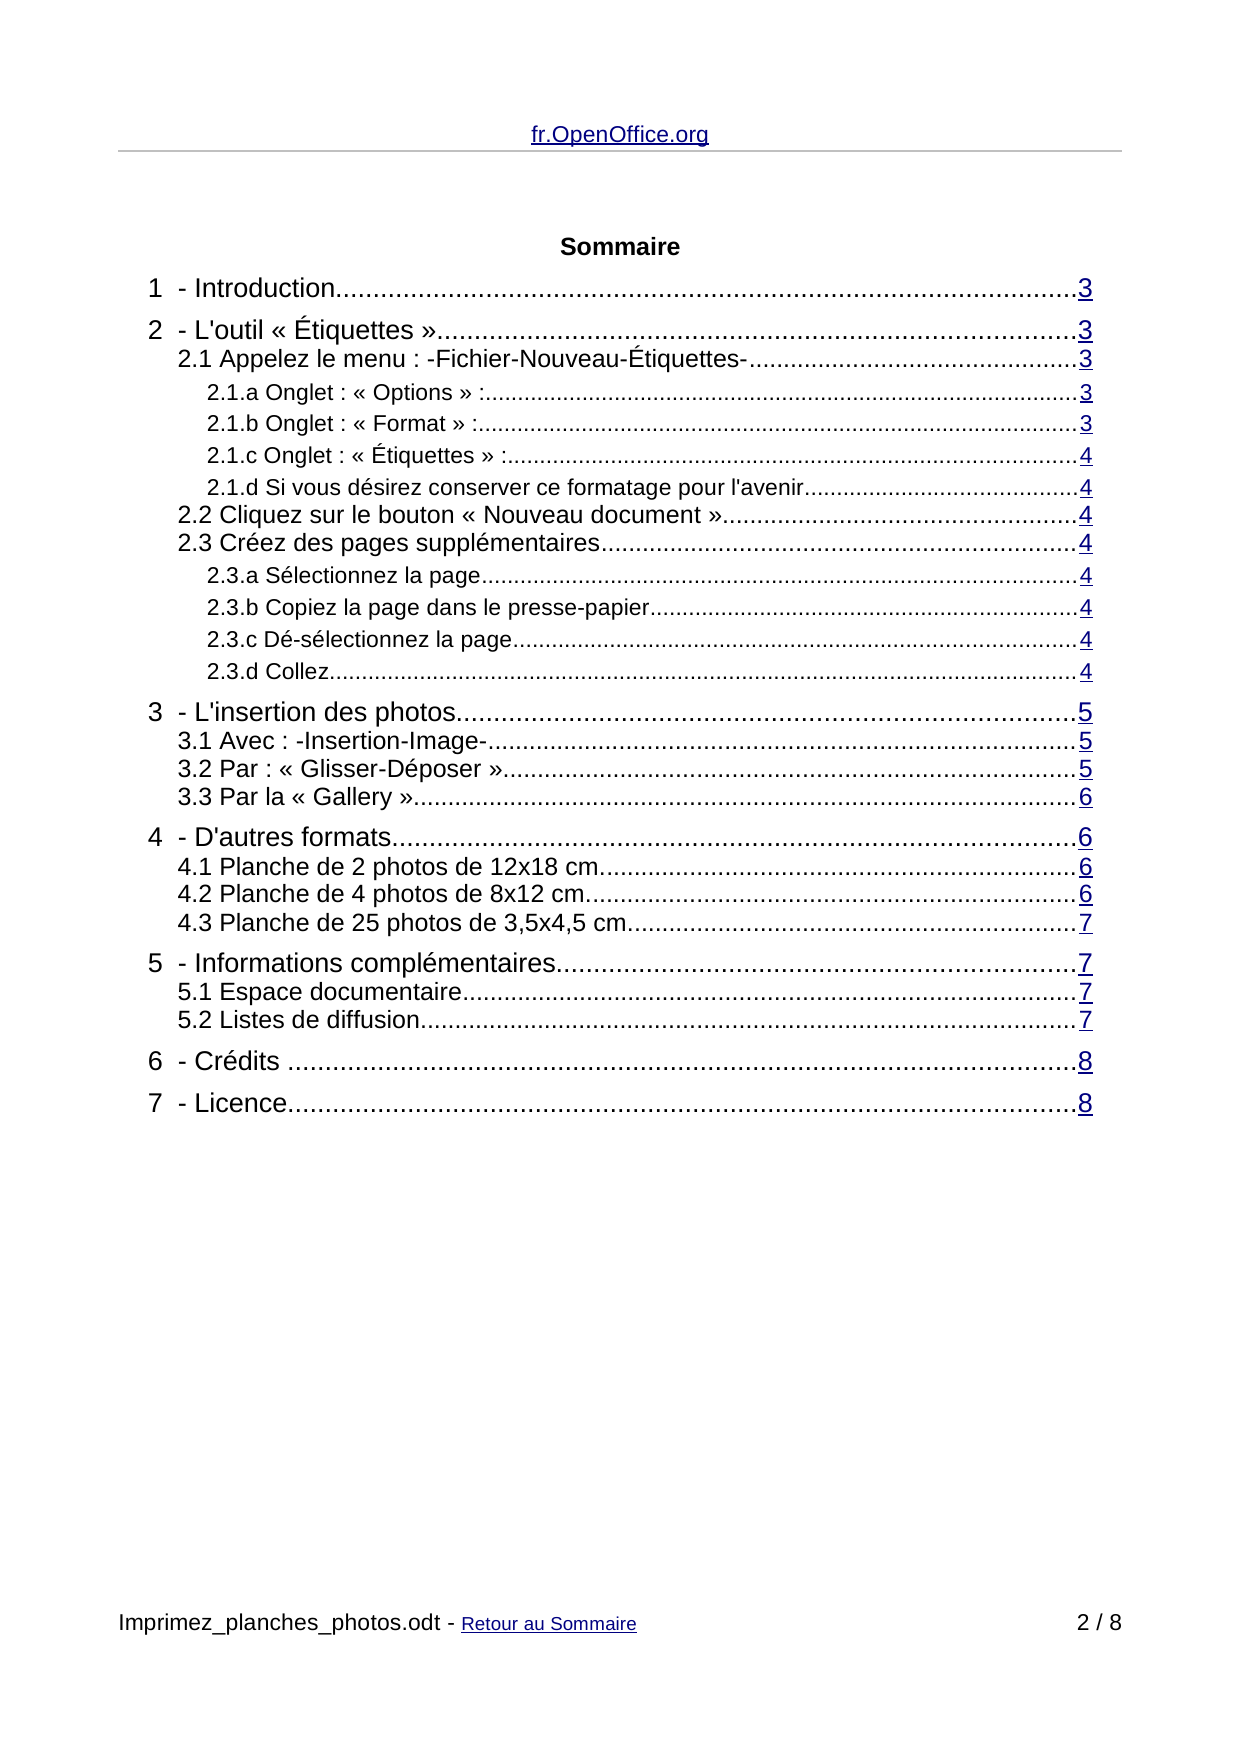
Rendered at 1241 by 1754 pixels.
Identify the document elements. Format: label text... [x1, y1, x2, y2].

subtitle Sommaire [118, 233, 1122, 261]
text 2.3.c Dé-sélectionnez la page 4 [207, 627, 1093, 653]
text 5.1 Espace documentaire 7 [177, 978, 1093, 1006]
text 6 - Crédits 8 [148, 1046, 1093, 1076]
text 2.1 Appelez le menu : -Fichier-Nouveau-Étiquettes- 3 [177, 345, 1093, 373]
text 2.1.a Onglet : « Options » : 3 [207, 379, 1093, 405]
text 4.1 Planche de 2 photos de 12x18 cm. 6 [177, 852, 1093, 880]
text 2.2 Cliquez sur le bouton « Nouveau document » 4 [177, 501, 1093, 529]
text 4.3 Planche de 25 photos de 3,5x4,5 cm. 7 [177, 908, 1093, 936]
text 2 - L'outil « Étiquettes » 3 [148, 315, 1093, 345]
text 5.2 Listes de diffusion 7 [177, 1006, 1093, 1034]
text 1 - Introduction 3 [148, 273, 1093, 303]
text 5 - Informations complémentaires 7 [148, 948, 1093, 978]
text 2.3.d Collez 4 [207, 659, 1093, 685]
text 2.3.b Copiez la page dans le presse-papier 4 [207, 595, 1093, 621]
text 2.1.b Onglet : « Format » : 3 [207, 411, 1093, 437]
text 2.1.c Onglet : « Étiquettes » : 4 [207, 443, 1093, 469]
text 7 - Licence 8 [148, 1088, 1093, 1118]
text 2.3.a Sélectionnez la page 4 [207, 563, 1093, 589]
text 4 - D'autres formats 6 [148, 822, 1093, 852]
text 3.3 Par la « Gallery » 6 [177, 783, 1093, 811]
text 3.2 Par : « Glisser-Déposer » 5 [177, 754, 1093, 783]
text 3 - L'insertion des photos 5 [148, 697, 1093, 727]
text 4.2 Planche de 4 photos de 8x12 cm. 6 [177, 880, 1093, 908]
text 2.3 Créez des pages supplémentaires 4 [177, 529, 1093, 557]
text 3.1 Avec : -Insertion-Image- 5 [177, 727, 1093, 754]
text 2.1.d Si vous désirez conserver ce formatage pour l'avenir 4 [207, 475, 1093, 501]
